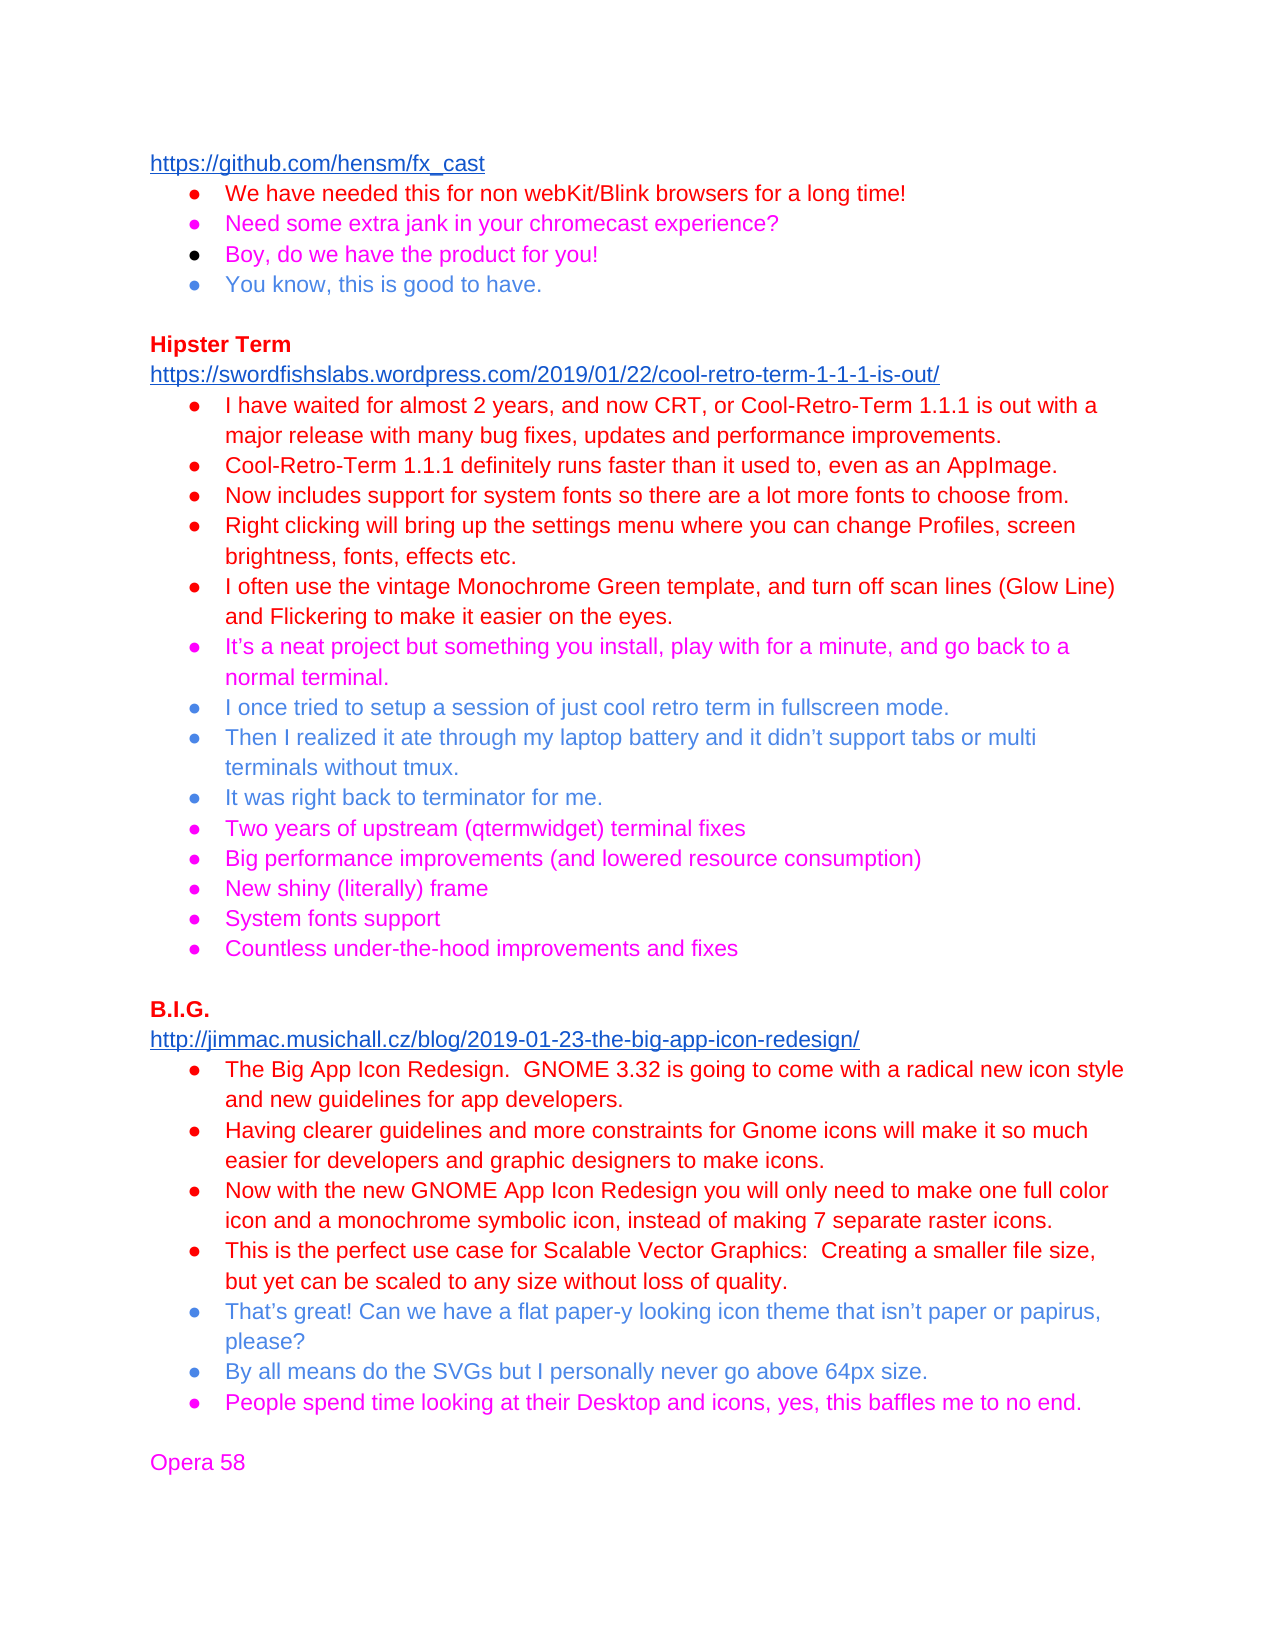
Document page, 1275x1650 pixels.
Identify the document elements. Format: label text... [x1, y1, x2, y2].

list The Big App Icon Redesign. GNOME 3.32 is going to come with a radical new icon style and new guidelines for app developers. [187, 1056, 1125, 1113]
list It was right back to terminator for me. [187, 784, 1125, 811]
list That’s great! Can we have a flat paper-y looking icon theme that isn’t paper or papirus, please? [187, 1298, 1125, 1354]
list People spend time looking at their Desktop and icons, yes, this baffles me to no end. [187, 1388, 1125, 1415]
list Countless under-the-hood improvements and fixes [187, 935, 1125, 962]
list System fonts support [187, 905, 1125, 932]
list We have needed this for non webKit/Blink browsers for a long time! [187, 180, 1125, 207]
text http://jimmac.musichall.cz/blog/2019-01-23-the-big-app-icon-redesign/ [150, 1026, 1125, 1052]
list Big performance improvements (and lowered resource consumption) [187, 845, 1125, 871]
list This is the perfect use case for Scalable Vector Graphics: Creating a smaller file size, but yet can be scaled to any size without loss of quality. [187, 1237, 1125, 1294]
text Hipster Term [150, 331, 1125, 358]
text Opera 58 [150, 1449, 1125, 1475]
list Need some extra jank in your chromecast experience? [187, 210, 1125, 237]
list Having clearer guidelines and more constraints for Gnome icons will make it so much easier for developers and graphic designers to make icons. [187, 1117, 1125, 1173]
text https://swordfishslabs.wordpress.com/2019/01/22/cool-retro-term-1-1-1-is-out/ [150, 361, 1125, 388]
list New shiny (literally) frame [187, 875, 1125, 901]
list Boy, do we have the product for you! [187, 241, 1125, 267]
list I often use the vintage Monochrome Green template, and turn off scan lines (Glow Line) and Flickering to make it easier on the eyes. [187, 573, 1125, 629]
list Cool-Retro-Term 1.1.1 definitely runs faster than it used to, even as an AppImage. [187, 452, 1125, 478]
text B.I.G. [150, 996, 1125, 1022]
list It’s a neat project but something you install, play with for a minute, and go back to a normal terminal. [187, 633, 1125, 690]
list Right clicking will bring up the settings menu where you can change Profiles, screen brightness, fonts, effects etc. [187, 512, 1125, 569]
list I once tried to setup a session of just cool retro term in fullscreen mode. [187, 694, 1125, 720]
list I have waited for almost 2 years, and now CRT, or Cool-Retro-Term 1.1.1 is out with a major release with many bug fixes, updates and performance improvements. [187, 392, 1125, 448]
text https://github.com/hensm/fx_cast [150, 150, 1125, 176]
list Two years of upstream (qtermwidget) terminal fixes [187, 814, 1125, 841]
list You know, this is good to have. [187, 271, 1125, 297]
list Now with the new GNOME App Icon Redesign you will only need to make one full color icon and a monochrome symbolic icon, instead of making 7 separate raster icons. [187, 1177, 1125, 1234]
list By all means do the SVGs but I personally never go above 64px size. [187, 1358, 1125, 1385]
list Then I realized it ate through my laptop battery and it didn’t support tabs or multi terminals without tmux. [187, 724, 1125, 781]
list Now includes support for system fonts so there are a lot more fonts to choose from. [187, 482, 1125, 509]
